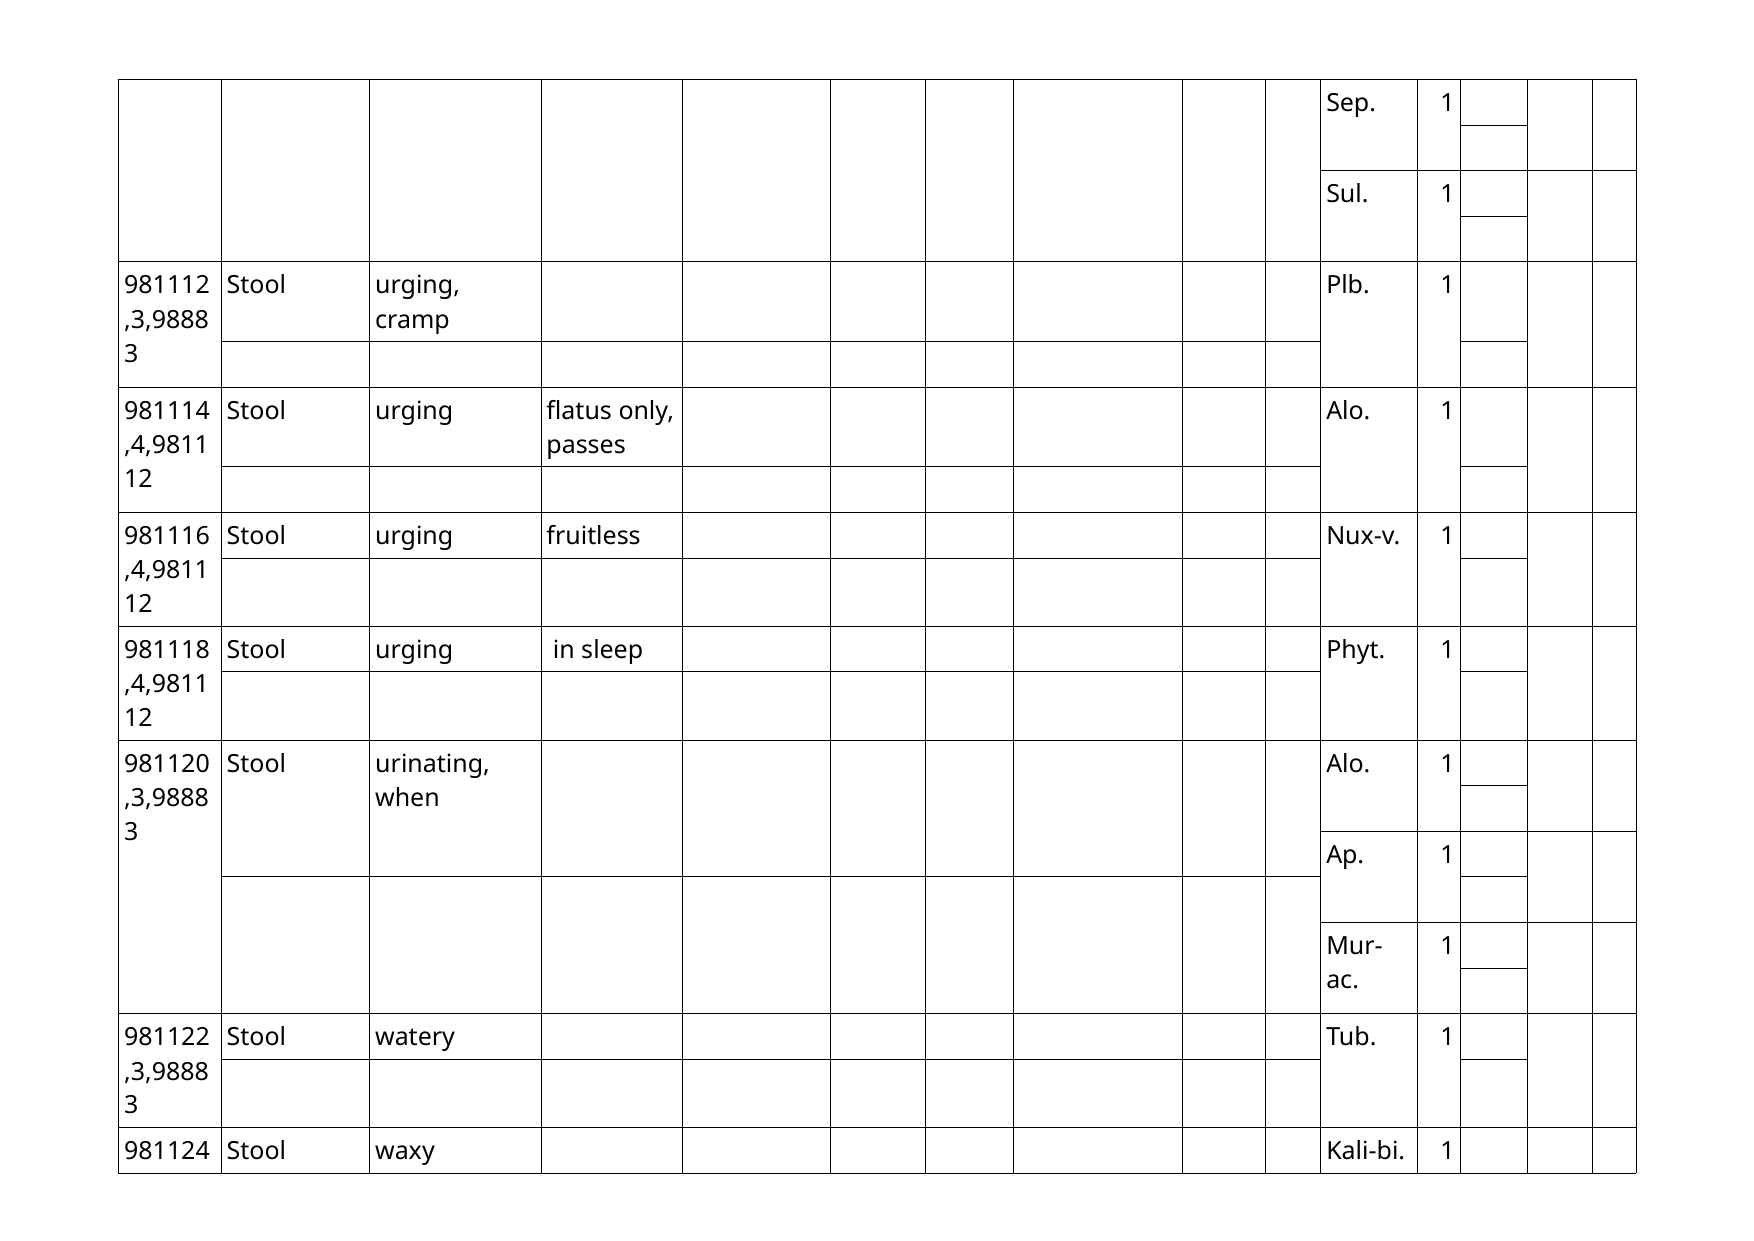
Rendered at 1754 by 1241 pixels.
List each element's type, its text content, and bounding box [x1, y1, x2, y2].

table_cell 981122,3,98883 [119, 1014, 221, 1127]
table_cell urinating, when [370, 741, 541, 876]
table_cell [1014, 80, 1182, 261]
table_cell [1014, 388, 1182, 466]
table_cell [1528, 741, 1592, 831]
table_cell in sleep [542, 627, 682, 671]
table_cell [370, 342, 541, 387]
table_cell [1461, 171, 1527, 216]
table_cell [831, 388, 925, 466]
table_cell Stool [222, 513, 369, 558]
table_cell [1528, 923, 1592, 1013]
table_cell 1 [1418, 923, 1460, 1013]
table_cell [831, 1014, 925, 1059]
table_cell [683, 467, 830, 512]
table_cell [1183, 741, 1265, 876]
table_cell [1461, 80, 1527, 124]
table_cell [1014, 1060, 1182, 1127]
table_cell [1014, 1014, 1182, 1059]
table_cell [683, 627, 830, 671]
table_cell [542, 672, 682, 739]
table_cell [831, 467, 925, 512]
table_cell [1528, 1014, 1592, 1127]
table_cell [1461, 342, 1527, 387]
table_cell [1266, 388, 1320, 466]
table_cell Stool [222, 1014, 369, 1059]
table_cell [1183, 559, 1265, 626]
table_cell [1014, 741, 1182, 876]
table_cell Stool [222, 262, 369, 341]
table_cell [926, 80, 1013, 261]
table_cell [1593, 923, 1636, 1013]
table_cell [831, 342, 925, 387]
table_cell 1 [1418, 513, 1460, 626]
table_cell [1593, 627, 1636, 739]
table_cell Sul. [1321, 171, 1417, 261]
table_cell [831, 80, 925, 261]
table_cell 981124 [119, 1128, 221, 1173]
table_cell [1014, 342, 1182, 387]
table_cell [1593, 1128, 1636, 1173]
table_cell [1014, 1128, 1182, 1173]
table_cell [1266, 877, 1320, 1013]
table_cell [926, 877, 1013, 1013]
table_cell [1528, 388, 1592, 512]
table_cell [831, 877, 925, 1013]
table_cell 981118,4,981112 [119, 627, 221, 739]
table_cell 981116,4,981112 [119, 513, 221, 626]
table_cell [1183, 1014, 1265, 1059]
table_cell [831, 262, 925, 341]
table_cell [1014, 262, 1182, 341]
table_cell [926, 559, 1013, 626]
table_cell [926, 741, 1013, 876]
table_cell 981120,3,98883 [119, 741, 221, 1013]
table_cell [1183, 627, 1265, 671]
table_cell 1 [1418, 80, 1460, 170]
table_cell [542, 559, 682, 626]
table_cell 1 [1418, 1014, 1460, 1127]
table_cell waxy [370, 1128, 541, 1173]
table_cell [1183, 513, 1265, 558]
table_cell [1266, 559, 1320, 626]
table_cell urging [370, 627, 541, 671]
table_cell [1014, 513, 1182, 558]
table_cell Stool [222, 1128, 369, 1173]
table_cell [1014, 467, 1182, 512]
table_cell [1461, 1014, 1527, 1059]
table_cell [1266, 262, 1320, 341]
table_cell [831, 1060, 925, 1127]
table_cell 1 [1418, 741, 1460, 831]
table_cell [1014, 672, 1182, 739]
table_cell [1266, 1128, 1320, 1173]
table_cell [831, 741, 925, 876]
table_cell [1461, 832, 1527, 876]
table_cell [1461, 513, 1527, 558]
table_cell [1528, 171, 1592, 261]
table_cell Sep. [1321, 80, 1417, 170]
table_cell [370, 877, 541, 1013]
table_cell [370, 672, 541, 739]
table_cell [1461, 217, 1527, 261]
table_cell [1593, 171, 1636, 261]
table_cell [1183, 1128, 1265, 1173]
table_cell [542, 467, 682, 512]
table_cell [1461, 877, 1527, 922]
table_cell Phyt. [1321, 627, 1417, 739]
table_cell [1593, 262, 1636, 387]
table_cell 1 [1418, 832, 1460, 922]
table_cell 1 [1418, 627, 1460, 739]
table_cell [1528, 1128, 1592, 1173]
table_cell [1593, 1014, 1636, 1127]
table_cell [370, 1060, 541, 1127]
table_cell [222, 342, 369, 387]
table_cell [222, 672, 369, 739]
table_cell [1183, 467, 1265, 512]
table_cell [683, 80, 830, 261]
table_cell Kali-bi. [1321, 1128, 1417, 1173]
table_cell [926, 1060, 1013, 1127]
table_cell [1461, 969, 1527, 1013]
table_cell [683, 559, 830, 626]
table_cell 1 [1418, 262, 1460, 387]
table_cell [1183, 1060, 1265, 1127]
table_cell [926, 672, 1013, 739]
table_cell 981114,4,981112 [119, 388, 221, 512]
table_cell [683, 262, 830, 341]
table_cell Tub. [1321, 1014, 1417, 1127]
table_cell [1593, 741, 1636, 831]
table_cell [542, 741, 682, 876]
table_cell [1014, 559, 1182, 626]
table_cell [1461, 1060, 1527, 1127]
table_cell [1593, 513, 1636, 626]
table_cell [222, 1060, 369, 1127]
table_cell [683, 1060, 830, 1127]
table_cell [926, 513, 1013, 558]
table_cell [926, 342, 1013, 387]
table_cell urging [370, 388, 541, 466]
table_cell [1266, 513, 1320, 558]
table_cell [1266, 342, 1320, 387]
table_cell [926, 1014, 1013, 1059]
table_cell [1528, 80, 1592, 170]
table_cell [542, 1060, 682, 1127]
table_cell urging, cramp [370, 262, 541, 341]
table_cell [1266, 80, 1320, 261]
table_cell [542, 80, 682, 261]
table_cell [222, 877, 369, 1013]
table_cell [926, 627, 1013, 671]
table_cell [542, 877, 682, 1013]
table_cell 1 [1418, 388, 1460, 512]
table_cell [1266, 627, 1320, 671]
table_cell [542, 1014, 682, 1059]
table_cell [1461, 923, 1527, 968]
table_cell [1266, 1060, 1320, 1127]
table_cell [683, 342, 830, 387]
table_cell [370, 467, 541, 512]
table_cell [683, 388, 830, 466]
table_cell [683, 877, 830, 1013]
table_cell [1528, 832, 1592, 922]
table_cell [1461, 388, 1527, 466]
table_cell [683, 1128, 830, 1173]
table_cell [1183, 672, 1265, 739]
table_cell [926, 262, 1013, 341]
table_cell [831, 672, 925, 739]
table_cell [1183, 262, 1265, 341]
table_cell [1461, 262, 1527, 341]
table_cell [1461, 559, 1527, 626]
table_cell [1461, 1128, 1527, 1173]
table_cell [542, 262, 682, 341]
table_cell 1 [1418, 171, 1460, 261]
table_cell fruitless [542, 513, 682, 558]
table_cell [1461, 627, 1527, 671]
table_cell [222, 467, 369, 512]
table_cell [1266, 672, 1320, 739]
table_cell [1528, 627, 1592, 739]
table_cell [1183, 80, 1265, 261]
table_cell Stool [222, 741, 369, 876]
table_cell Mur-ac. [1321, 923, 1417, 1013]
table_cell [1183, 342, 1265, 387]
table_cell 981112,3,98883 [119, 262, 221, 387]
table_cell Stool [222, 388, 369, 466]
table_cell [222, 80, 369, 261]
table_cell [1266, 741, 1320, 876]
table_cell [831, 1128, 925, 1173]
table_cell [1593, 80, 1636, 170]
table_cell Plb. [1321, 262, 1417, 387]
table_cell [1593, 388, 1636, 512]
table_cell [1461, 741, 1527, 785]
table_cell Alo. [1321, 741, 1417, 831]
table_cell [831, 627, 925, 671]
table_cell Alo. [1321, 388, 1417, 512]
table_cell [1461, 786, 1527, 831]
table_cell flatus only, passes [542, 388, 682, 466]
table_cell [1183, 388, 1265, 466]
table_cell [1528, 513, 1592, 626]
table_cell [542, 342, 682, 387]
table_cell [1266, 467, 1320, 512]
table_cell [683, 741, 830, 876]
table_cell [1461, 672, 1527, 739]
table_cell [831, 513, 925, 558]
table_cell watery [370, 1014, 541, 1059]
table_cell [1183, 877, 1265, 1013]
table_cell [1014, 627, 1182, 671]
table_cell [370, 559, 541, 626]
table_cell 1 [1418, 1128, 1460, 1173]
table_cell Ap. [1321, 832, 1417, 922]
table_cell [1528, 262, 1592, 387]
table_cell [683, 513, 830, 558]
table_cell [222, 559, 369, 626]
table_cell [1461, 126, 1527, 170]
table_cell [1014, 877, 1182, 1013]
table_cell Stool [222, 627, 369, 671]
table_cell [1461, 467, 1527, 512]
table_cell [542, 1128, 682, 1173]
table_cell [1266, 1014, 1320, 1059]
table_cell [119, 80, 221, 261]
table_cell [1593, 832, 1636, 922]
table_cell [683, 1014, 830, 1059]
table_cell [370, 80, 541, 261]
table_cell [926, 1128, 1013, 1173]
table_cell [926, 467, 1013, 512]
table_cell [831, 559, 925, 626]
table_cell Nux-v. [1321, 513, 1417, 626]
table_cell [683, 672, 830, 739]
table_cell [926, 388, 1013, 466]
table_cell urging [370, 513, 541, 558]
